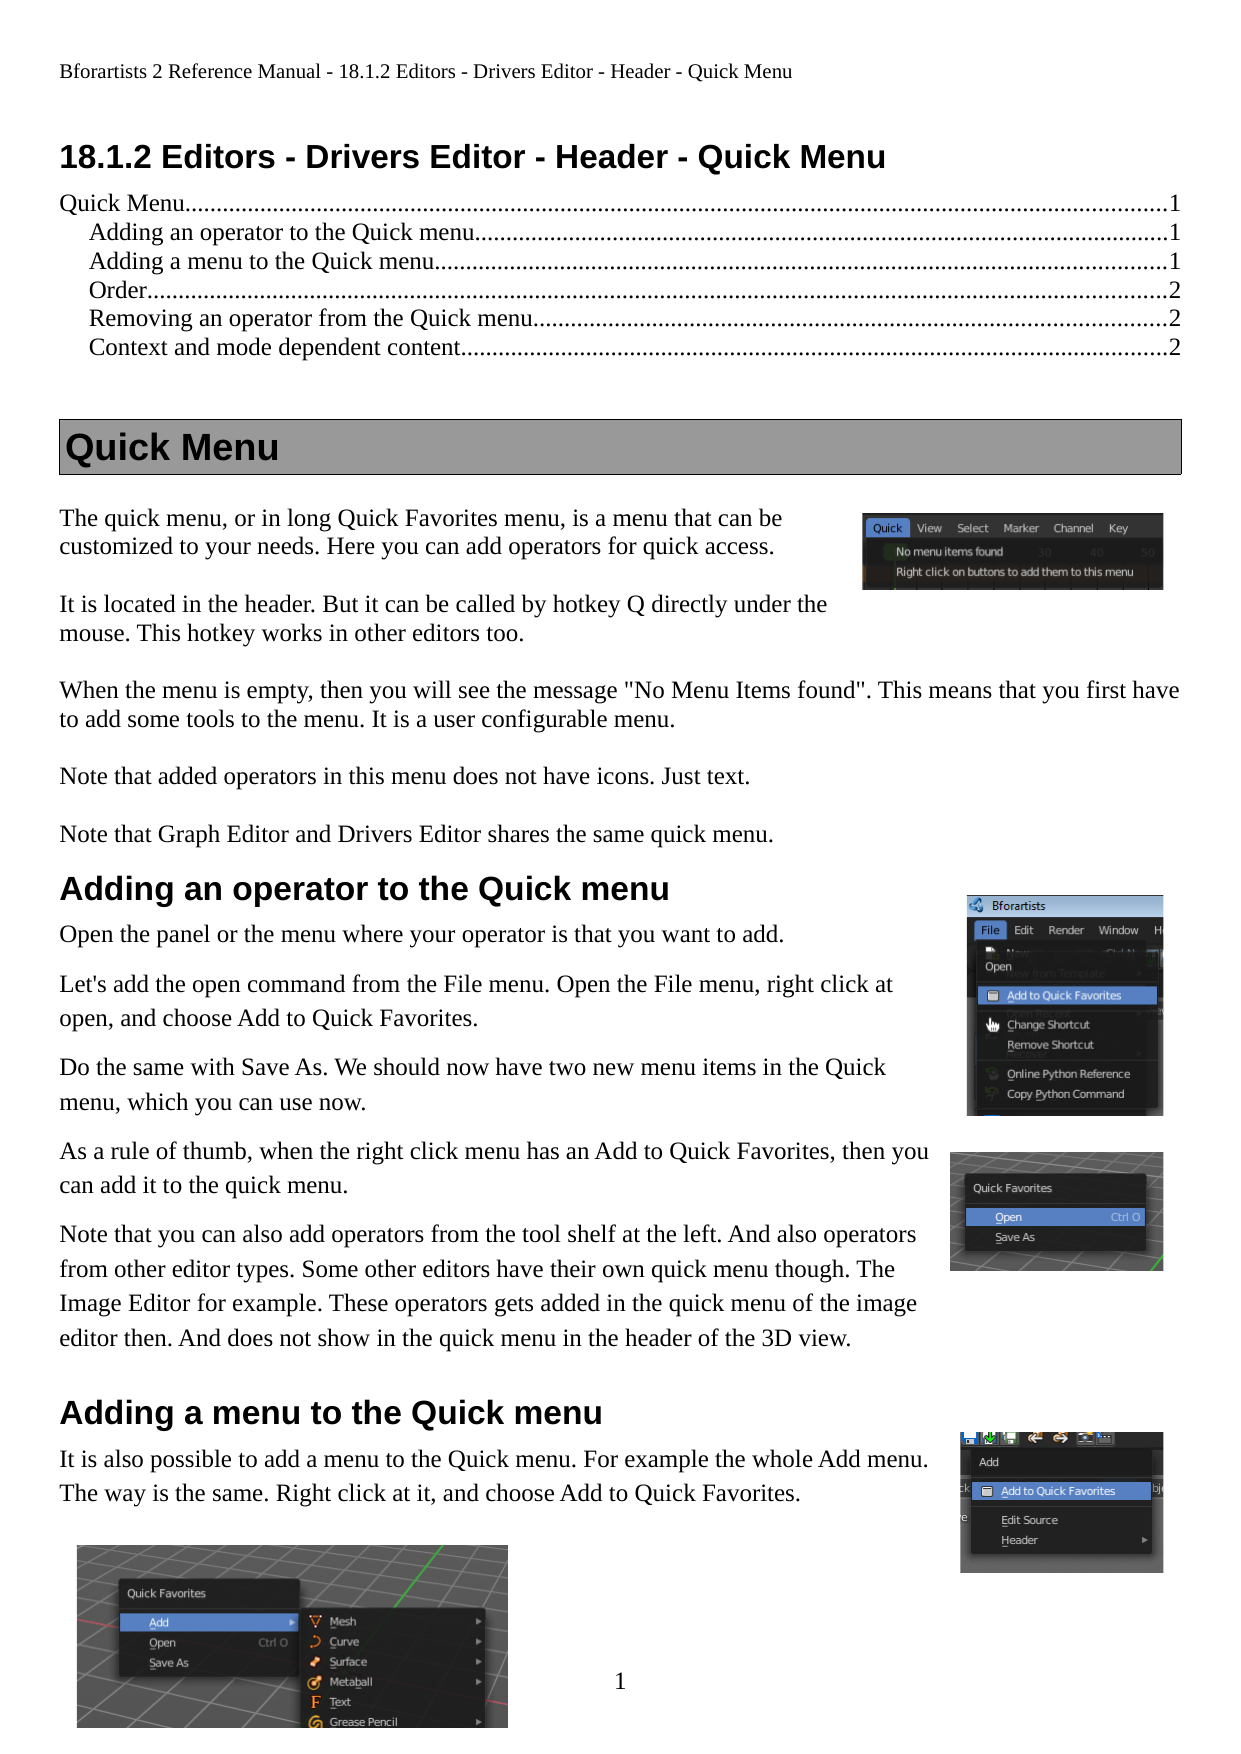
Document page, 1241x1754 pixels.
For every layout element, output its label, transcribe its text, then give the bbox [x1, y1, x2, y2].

text It is located in the header. But it can be called by hotkey Q directly under the mouse. This hotkey works in other editors too. [59, 589, 1181, 646]
picture [862, 513, 1164, 590]
text When the menu is empty, then you will see the message "No Menu Items found". This means that you first have to add some tools to the menu. It is a user configurable menu. [59, 675, 1181, 733]
picture [950, 1152, 1164, 1271]
table_header Quick Menu [60, 420, 1181, 474]
text Adding a menu to the Quick menu 1 [88, 246, 1181, 275]
subtitle Adding a menu to the Quick menu [59, 1393, 1181, 1431]
picture [966, 895, 1164, 1116]
picture [76, 1545, 508, 1728]
subtitle 18.1.2 Editors - Drivers Editor - Header - Quick Menu [59, 138, 1181, 176]
text As a rule of thumb, when the right click menu has an Add to Quick Favorites, then you can add it to the quick menu. [59, 1136, 1181, 1199]
text Adding an operator to the Quick menu 1 [88, 217, 1181, 246]
text Quick Menu 1 [59, 188, 1181, 217]
text Let's add the open command from the File menu. Open the File menu, right click at open, and choose Add to Quick Favorites. [59, 969, 966, 1032]
picture [960, 1432, 1164, 1573]
text Context and mode dependent content 2 [88, 332, 1181, 361]
text Note that you can also add operators from the tool shelf at the left. And also operators from other editor types. Some other editors have their own quick menu though. The Image Editor for example. These operators gets added in the quick menu of the image editor then. And does not show in the quick menu in the header of the 3D view. [59, 1219, 1181, 1351]
text The quick menu, or in long Quick Favorites menu, is a menu that can be customized to your needs. Here you can add operators for quick access. [59, 503, 1181, 560]
text Order 2 [88, 275, 1181, 303]
text Note that Graph Editor and Drivers Editor shares the same quick menu. [59, 819, 1181, 848]
text Removing an operator from the Quick menu 2 [88, 303, 1181, 332]
text Open the panel or the menu where your operator is that you want to add. [59, 919, 966, 948]
text Note that added operators in this menu does not have icons. Just text. [59, 761, 1181, 790]
subtitle Adding an operator to the Quick menu [59, 868, 1181, 907]
text Do the same with Save As. We should now have two new menu items in the Quick menu, which you can use now. [59, 1052, 966, 1115]
text It is also possible to add a menu to the Quick menu. For example the whole Add menu. The way is the same. Right click at it, and choose Add to Quick Favorites. [59, 1444, 960, 1507]
